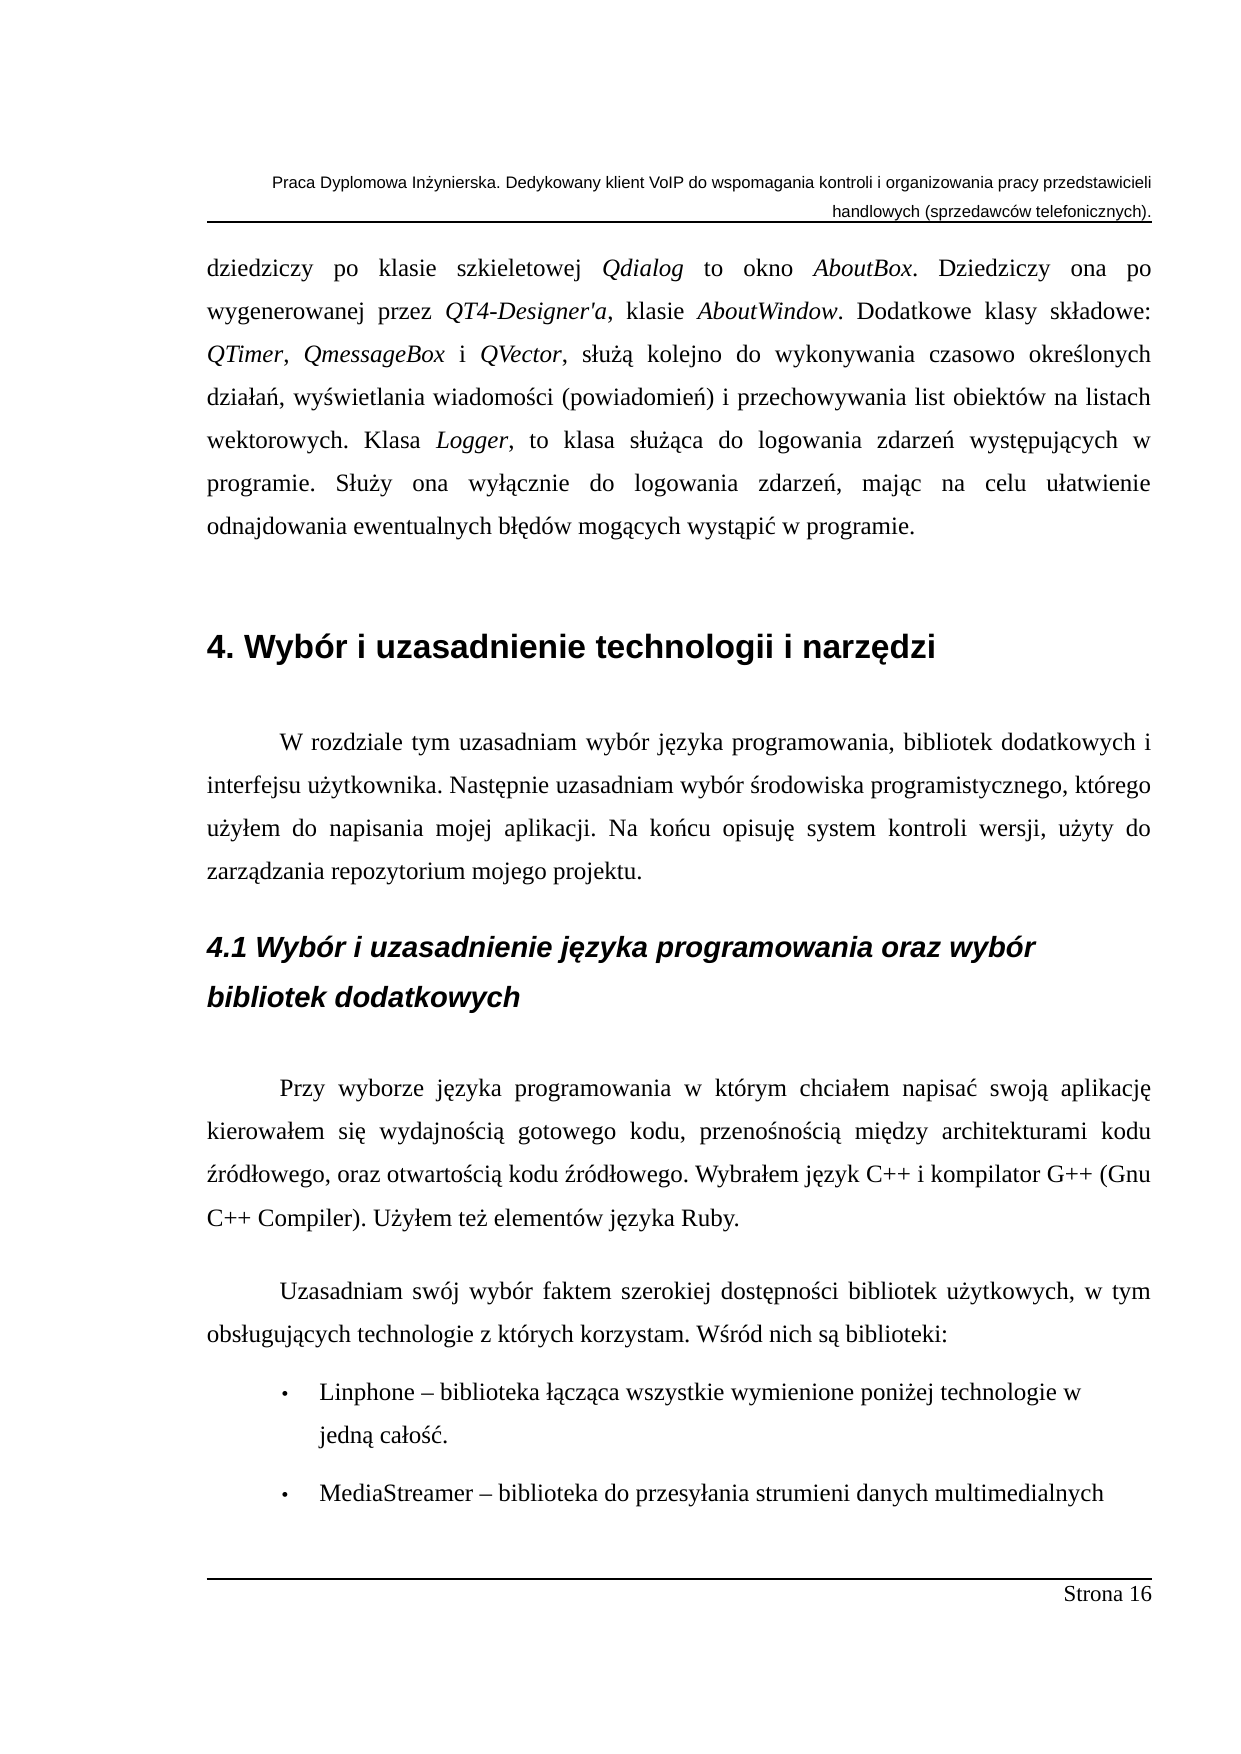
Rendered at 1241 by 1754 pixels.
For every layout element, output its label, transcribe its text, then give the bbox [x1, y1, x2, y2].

text W rozdziale tym uzasadniam wybór języka programowania, bibliotek dodatkowych i interfejsu użytkownika. Następnie uzasadniam wybór środowiska programistycznego, którego użyłem do napisania mojej aplikacji. Na końcu opisuję system kontroli wersji, użyty do zarządzania repozytorium mojego projektu. [207, 727, 1152, 885]
list Linphone – biblioteka łącząca wszystkie wymienione poniżej technologie w jedną całość. [282, 1377, 1122, 1449]
subtitle 4.1 Wybór i uzasadnienie języka programowania oraz wybór bibliotek dodatkowych [207, 930, 1152, 1014]
text dziedziczy po klasie szkieletowej Qdialog to okno AboutBox. Dziedziczy ona po wygenerowanej przez QT4-Designer'a, klasie AboutWindow. Dodatkowe klasy składowe: QTimer, QmessageBox i QVector, służą kolejno do wykonywania czasowo określonych działań, wyświetlania wiadomości (powiadomień) i przechowywania list obiektów na listach wektorowych. Klasa Logger, to klasa służąca do logowania zdarzeń występujących w programie. Służy ona wyłącznie do logowania zdarzeń, mając na celu ułatwienie odnajdowania ewentualnych błędów mogących wystąpić w programie. [207, 253, 1152, 540]
subtitle 4. Wybór i uzasadnienie technologii i narzędzi [207, 627, 1152, 665]
list MediaStreamer – biblioteka do przesyłania strumieni danych multimedialnych [282, 1478, 1122, 1507]
text Uzasadniam swój wybór faktem szerokiej dostępności bibliotek użytkowych, w tym obsługujących technologie z których korzystam. Wśród nich są biblioteki: [207, 1276, 1152, 1348]
text Przy wyborze języka programowania w którym chciałem napisać swoją aplikację kierowałem się wydajnością gotowego kodu, przenośnością między architekturami kodu źródłowego, oraz otwartością kodu źródłowego. Wybrałem język C++ i kompilator G++ (Gnu C++ Compiler). Użyłem też elementów języka Ruby. [207, 1073, 1152, 1231]
